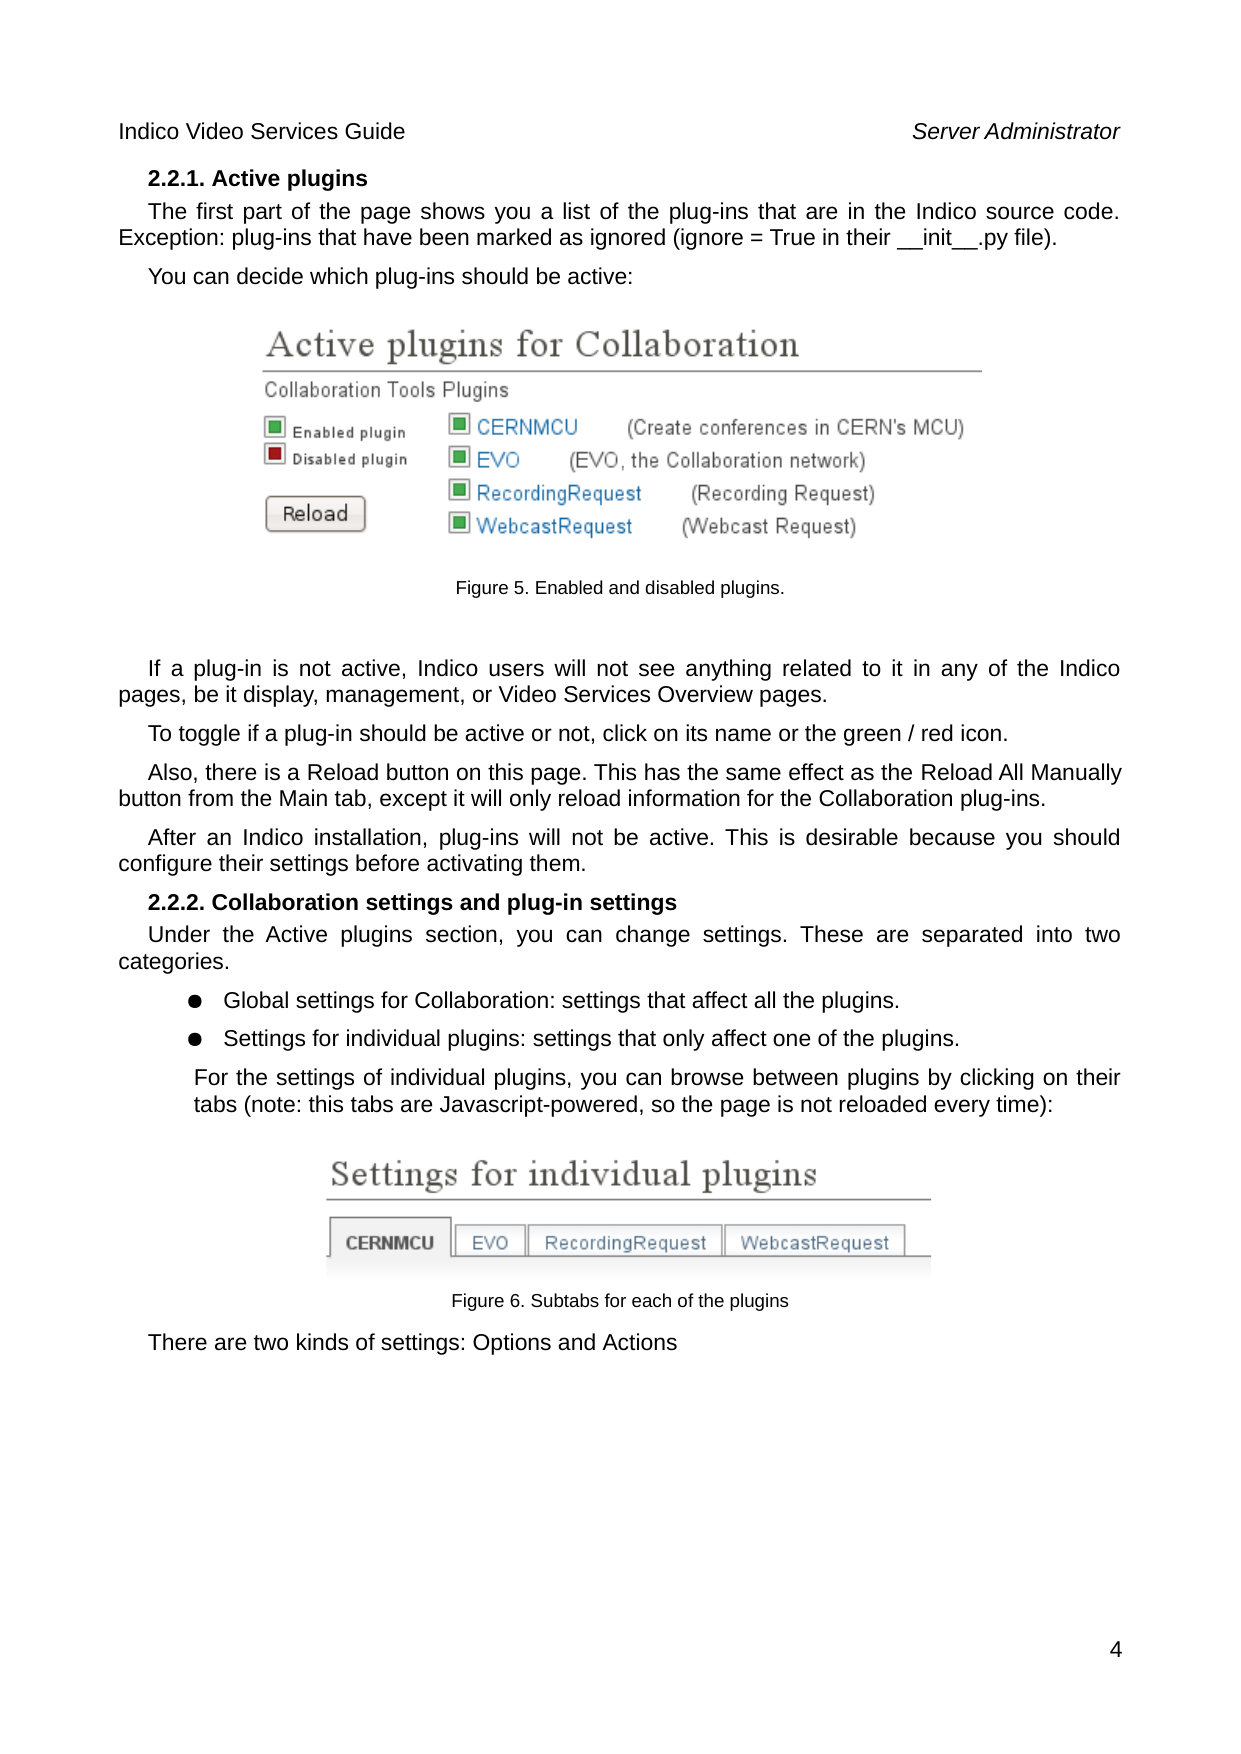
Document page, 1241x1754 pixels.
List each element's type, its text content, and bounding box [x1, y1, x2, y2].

picture [308, 1147, 932, 1278]
list Settings for individual plugins: settings that only affect one of the plugins. [156, 1025, 1122, 1052]
text Also, there is a Reload button on this page. This has the same effect as the Reload All Manually button from the Main tab, except it will only reload information for the Collaboration plug-ins. [118, 759, 1122, 811]
text The first part of the page shows you a list of the plug-ins that are in the Indico source code. Exception: plug-ins that have been marked as ignored (ignore = True in their __init__.py file). [118, 198, 1122, 250]
text There are two kinds of settings: Options and Actions [118, 1329, 1122, 1355]
subtitle 2.2.1. Active plugins [118, 165, 1122, 192]
list For the settings of individual plugins, you can browse between plugins by clicking on their tabs (note: this tabs are Javascript-powered, so the page is not reloaded every time): [156, 1064, 1122, 1117]
picture [258, 319, 982, 565]
title Figure 5. Enabled and disabled plugins. [118, 576, 1122, 598]
subtitle 2.2.2. Collaboration settings and plug-in settings [118, 889, 1122, 915]
text You can decide which plug-ins should be active: [118, 263, 1122, 289]
text Under the Active plugins section, you can change settings. These are separated into two categories. [118, 921, 1122, 974]
title Figure 6. Subtabs for each of the plugins [118, 1290, 1122, 1311]
list Global settings for Collaboration: settings that affect all the plugins. [156, 987, 1122, 1013]
text If a plug-in is not active, Indico users will not see anything related to it in any of the Indico pages, be it display, management, or Video Services Overview pages. [118, 654, 1122, 707]
text To toggle if a plug-in should be active or not, click on its name or the green / red icon. [118, 720, 1122, 746]
text After an Indico installation, plug-ins will not be active. This is desirable because you should configure their settings before activating them. [118, 824, 1122, 877]
